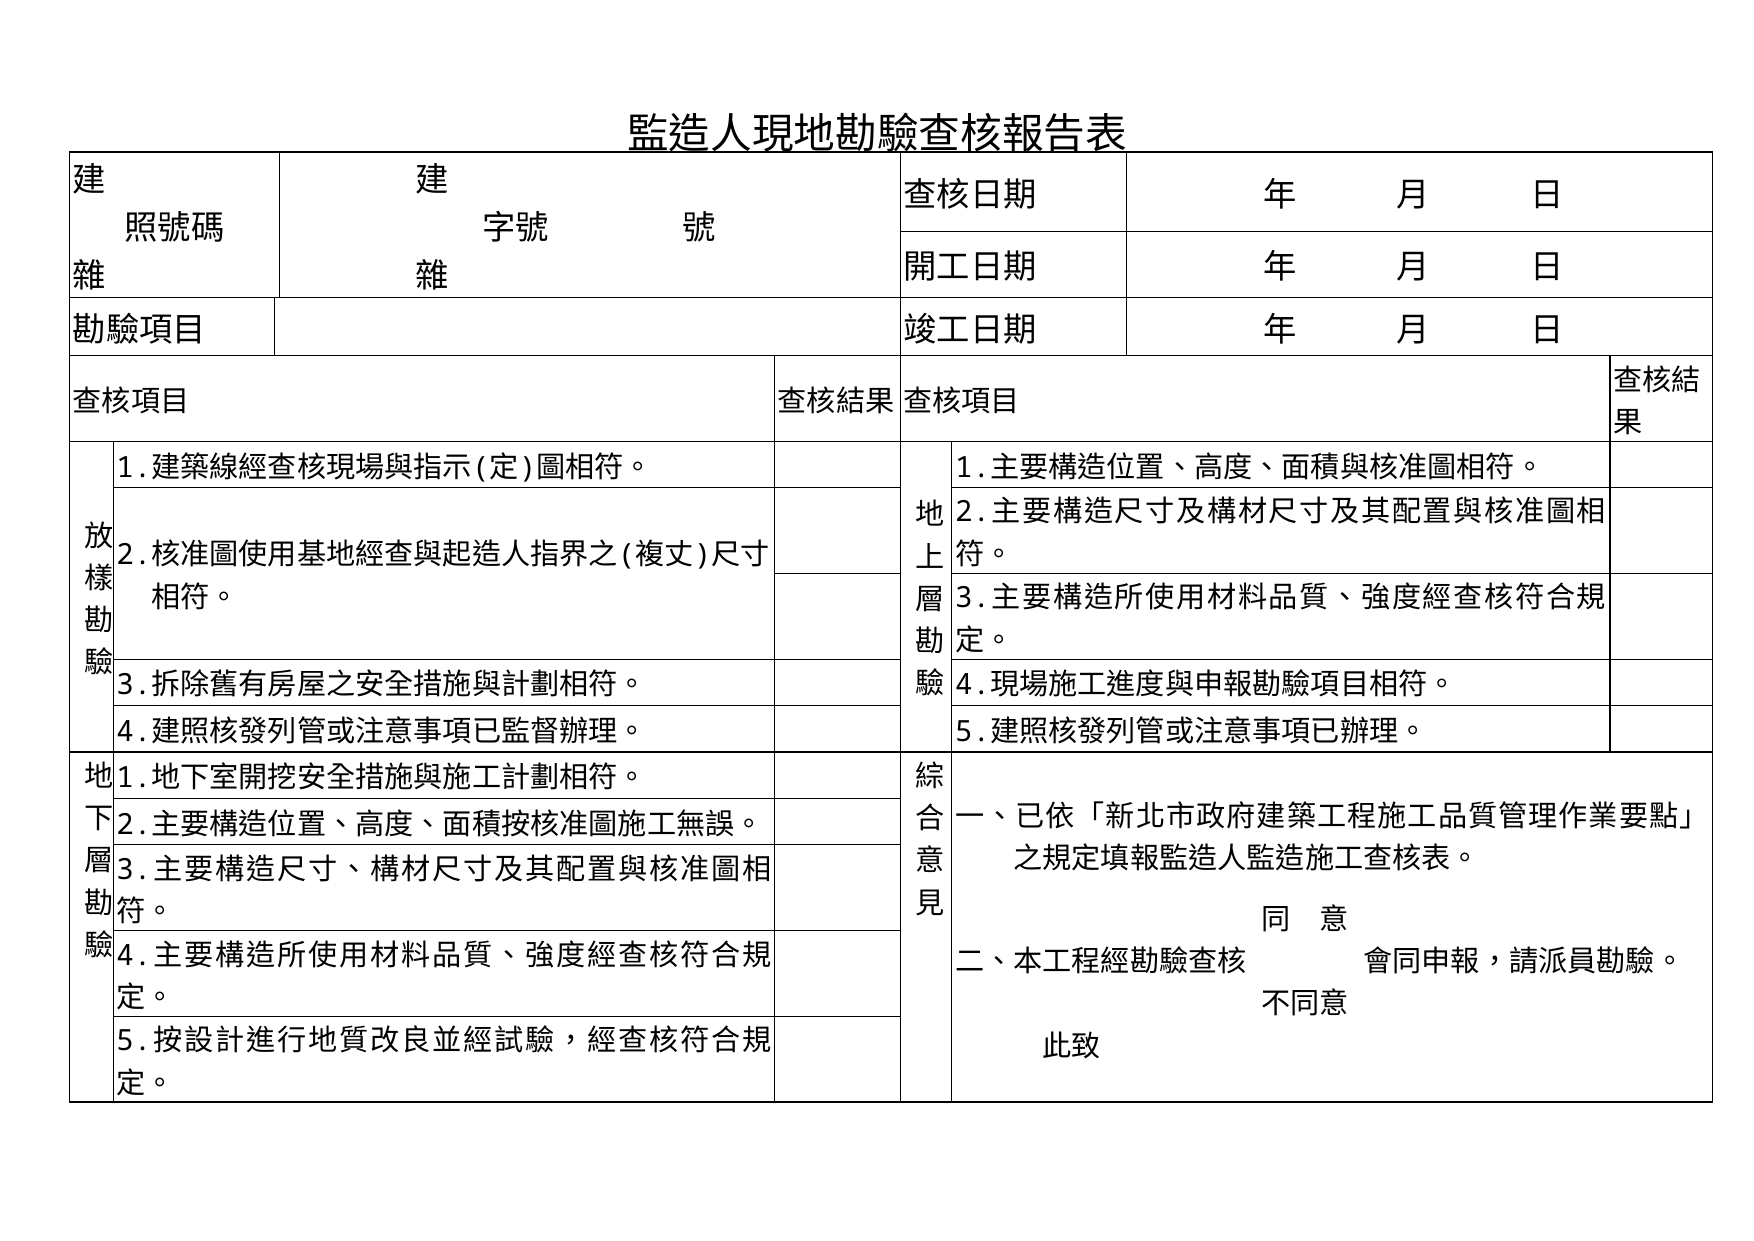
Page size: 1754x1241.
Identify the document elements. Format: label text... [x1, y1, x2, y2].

table_cell 地上層勘驗 [901, 442, 951, 751]
text 監造人現地勘驗查核報告表 [71, 89, 1683, 151]
table_cell 年 月 日 [1127, 232, 1712, 297]
table_cell [775, 1017, 900, 1101]
table_cell 4.主要構造所使用材料品質、強度經查核符合規定。 [114, 931, 774, 1016]
table_cell [775, 660, 900, 705]
table_cell [1611, 488, 1712, 573]
table_cell 5.建照核發列管或注意事項已辦理。 [952, 706, 1609, 751]
table_cell [1611, 574, 1712, 658]
table_cell 年 月 日 [1127, 298, 1712, 355]
table_cell 5.按設計進行地質改良並經試驗，經查核符合規定。 [114, 1017, 774, 1101]
table_cell 2.主要構造尺寸及構材尺寸及其配置與核准圖相符。 [952, 488, 1609, 573]
table_header 年 月 日 [1127, 153, 1712, 231]
table_cell 查核項目 [70, 356, 774, 441]
table_cell 地下層勘驗 [70, 753, 113, 1101]
table_cell 綜合意見 [901, 753, 951, 1101]
table_cell 查核結果 [775, 356, 900, 441]
table_cell [775, 931, 900, 1016]
table_cell [1611, 660, 1712, 705]
table_cell 1.建築線經查核現場與指示(定)圖相符。 [114, 442, 774, 487]
table_header 建 字號 號 雜 [280, 153, 900, 297]
table_cell [775, 706, 900, 751]
table_header 建 照號碼 雜 [70, 153, 279, 297]
table_cell [775, 488, 900, 573]
table_cell 放樣勘驗 [70, 442, 113, 751]
table_cell 2.核准圖使用基地經查與起造人指界之(複丈)尺寸 相符。 [114, 488, 774, 658]
table_cell 開工日期 [901, 232, 1126, 297]
table_cell 2.主要構造位置、高度、面積按核准圖施工無誤。 [114, 799, 774, 844]
table_cell 4.建照核發列管或注意事項已監督辦理。 [114, 706, 774, 751]
table_header 查核日期 [901, 153, 1126, 231]
table_cell [1611, 442, 1712, 487]
table_cell 查核項目 [901, 356, 1609, 441]
table_cell 一、已依「新北市政府建築工程施工品質管理作業要點」之規定填報監造人監造施工查核表。 同 意 二、本工程經勘驗查核 會同申報，請派員勘驗。 不同意 此致 [952, 753, 1712, 1101]
table_cell [775, 799, 900, 844]
table_cell 查核結果 [1611, 356, 1712, 441]
table_cell [775, 845, 900, 930]
table_cell 竣工日期 [901, 298, 1126, 355]
table_cell 勘驗項目 [70, 298, 274, 355]
table_cell [775, 442, 900, 487]
table_cell [275, 298, 900, 355]
table_cell [775, 753, 900, 798]
table_cell [1611, 706, 1712, 751]
table_cell 4.現場施工進度與申報勘驗項目相符。 [952, 660, 1609, 705]
table_cell [775, 574, 900, 658]
table_cell 3.拆除舊有房屋之安全措施與計劃相符。 [114, 660, 774, 705]
table_cell 3.主要構造所使用材料品質、強度經查核符合規定。 [952, 574, 1609, 658]
table_cell 1.主要構造位置、高度、面積與核准圖相符。 [952, 442, 1609, 487]
table_cell 3.主要構造尺寸、構材尺寸及其配置與核准圖相符。 [114, 845, 774, 930]
table_cell 1.地下室開挖安全措施與施工計劃相符。 [114, 753, 774, 798]
